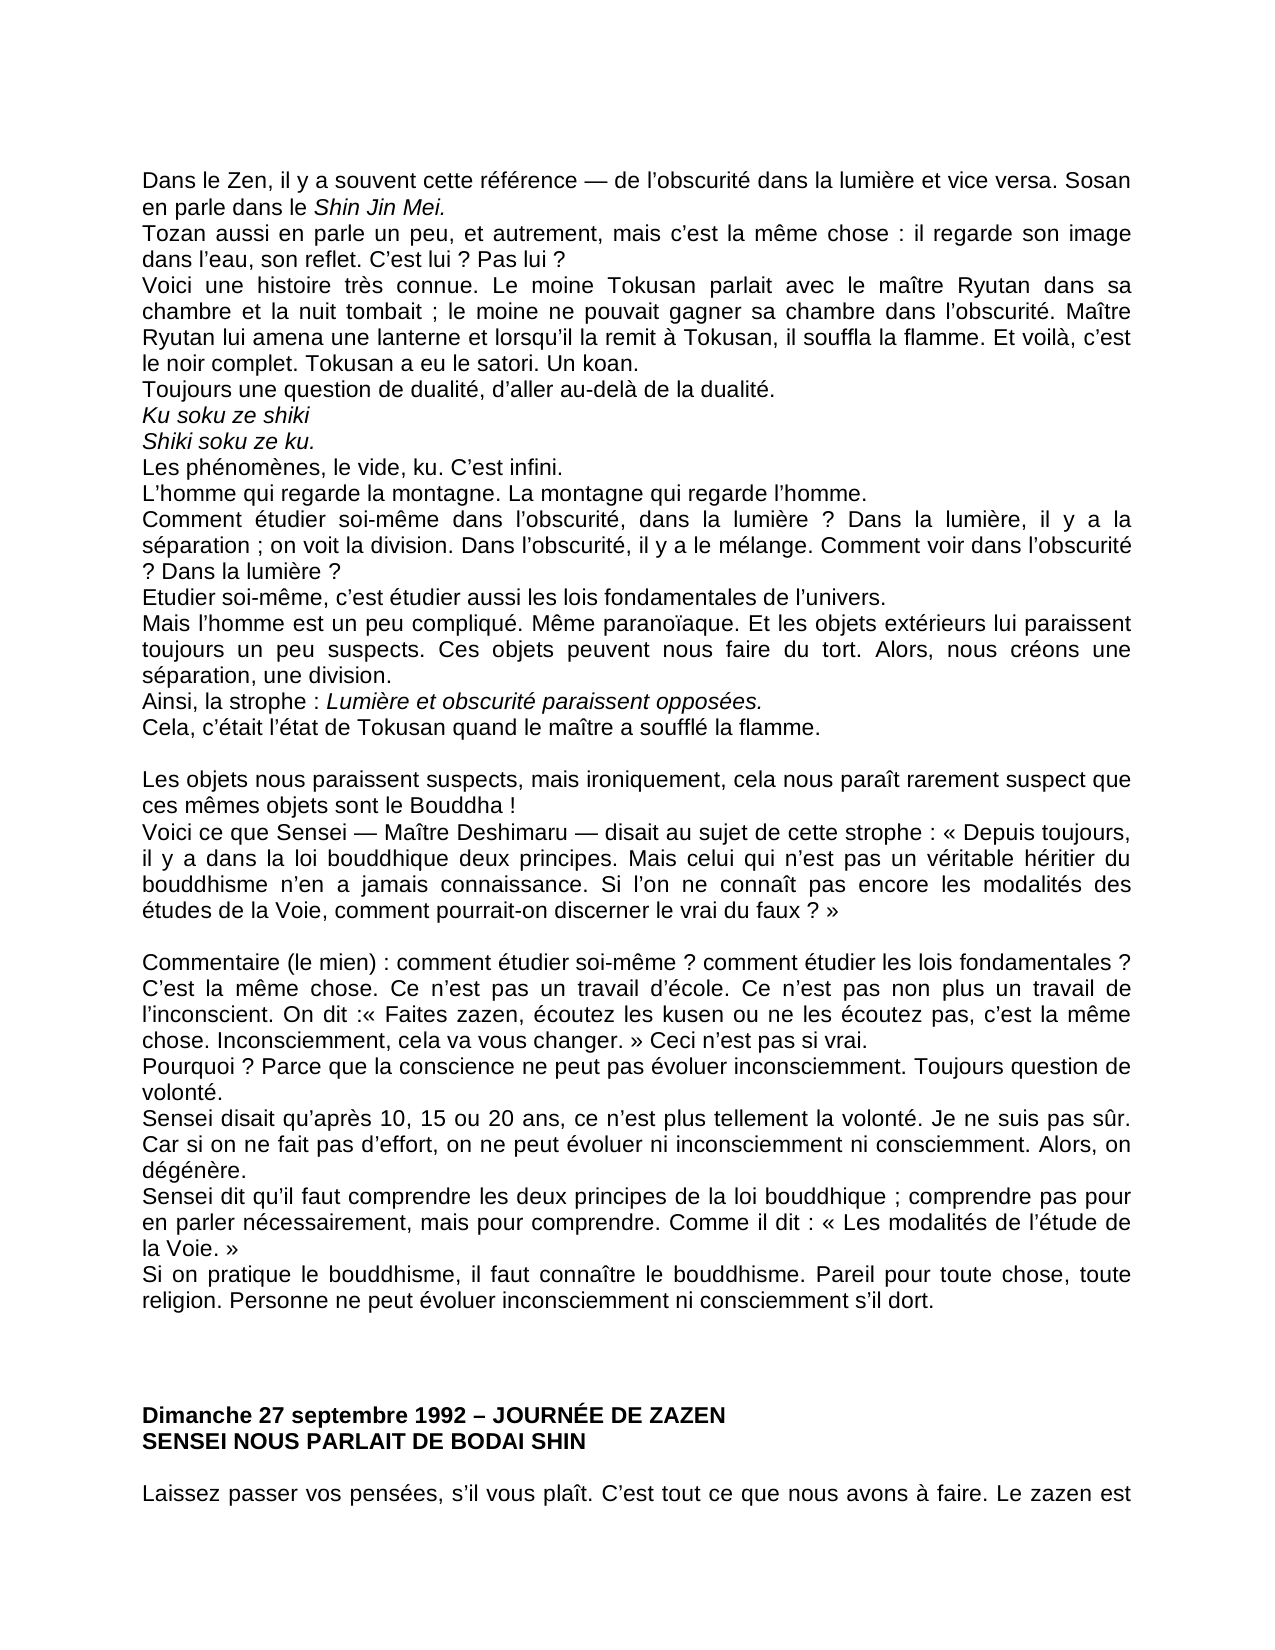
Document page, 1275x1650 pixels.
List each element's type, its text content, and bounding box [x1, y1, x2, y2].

text Les phénomènes, le vide, ku. C’est infini. [142, 454, 1133, 480]
text Cela, c’était l’état de Tokusan quand le maître a soufflé la flamme. [142, 715, 1133, 741]
text Commentaire (le mien) : comment étudier soi-même ? comment étudier les lois fondamentales ? C’est la même chose. Ce n’est pas un travail d’école. Ce n’est pas non plus un travail de l’inconscient. On dit :« Faites zazen, écoutez les kusen ou ne les écoutez pas, c’est la même chose. Inconsciemment, cela va vous changer. » Ceci n’est pas si vrai. [142, 949, 1133, 1053]
text Tozan aussi en parle un peu, et autrement, mais c’est la même chose : il regarde son image dans l’eau, son reflet. C’est lui ? Pas lui ? [142, 220, 1133, 272]
text Dimanche 27 septembre 1992 – Journée de zazen [142, 1402, 1133, 1428]
text Shiki soku ze ku. [142, 428, 1133, 454]
text Etudier soi-même, c’est étudier aussi les lois fondamentales de l’univers. [142, 584, 1133, 611]
text Les objets nous paraissent suspects, mais ironiquement, cela nous paraît rarement suspect que ces mêmes objets sont le Bouddha ! [142, 767, 1133, 819]
text Toujours une question de dualité, d’aller au-delà de la dualité. [142, 376, 1133, 402]
text Pourquoi ? Parce que la conscience ne peut pas évoluer inconsciemment. Toujours question de volonté. [142, 1053, 1133, 1105]
text Ku soku ze shiki [142, 402, 1133, 428]
text Dans le Zen, il y a souvent cette référence — de l’obscurité dans la lumière et vice versa. Sosan en parle dans le Shin Jin Mei. [142, 168, 1133, 220]
text SENSEI NOUS PARLAIT DE BODAI SHIN [142, 1428, 1133, 1454]
text Mais l’homme est un peu compliqué. Même paranoïaque. Et les objets extérieurs lui paraissent toujours un peu suspects. Ces objets peuvent nous faire du tort. Alors, nous créons une séparation, une division. [142, 611, 1133, 689]
text Sensei dit qu’il faut comprendre les deux principes de la loi bouddhique ; comprendre pas pour en parler nécessairement, mais pour comprendre. Comme il dit : « Les modalités de l’étude de la Voie. » [142, 1183, 1133, 1262]
text Laissez passer vos pensées, s’il vous plaît. C’est tout ce que nous avons à faire. Le zazen est [142, 1480, 1133, 1506]
text Ainsi, la strophe : Lumière et obscurité paraissent opposées. [142, 689, 1133, 715]
text Comment étudier soi-même dans l’obscurité, dans la lumière ? Dans la lumière, il y a la séparation ; on voit la division. Dans l’obscurité, il y a le mélange. Comment voir dans l’obscurité ? Dans la lumière ? [142, 506, 1133, 584]
text Voici ce que Sensei — Maître Deshimaru — disait au sujet de cette strophe : « Depuis toujours, il y a dans la loi bouddhique deux principes. Mais celui qui n’est pas un véritable héritier du bouddhisme n’en a jamais connaissance. Si l’on ne connaît pas encore les modalités des études de la Voie, comment pourrait-on discerner le vrai du faux ? » [142, 819, 1133, 923]
text Sensei disait qu’après 10, 15 ou 20 ans, ce n’est plus tellement la volonté. Je ne suis pas sûr. Car si on ne fait pas d’effort, on ne peut évoluer ni inconsciemment ni consciemment. Alors, on dégénère. [142, 1105, 1133, 1183]
text Voici une histoire très connue. Le moine Tokusan parlait avec le maître Ryutan dans sa chambre et la nuit tombait ; le moine ne pouvait gagner sa chambre dans l’obscurité. Maître Ryutan lui amena une lanterne et lorsqu’il la remit à Tokusan, il souffla la flamme. Et voilà, c’est le noir complet. Tokusan a eu le satori. Un koan. [142, 272, 1133, 376]
text L’homme qui regarde la montagne. La montagne qui regarde l’homme. [142, 480, 1133, 506]
text Si on pratique le bouddhisme, il faut connaître le bouddhisme. Pareil pour toute chose, toute religion. Personne ne peut évoluer inconsciemment ni consciemment s’il dort. [142, 1262, 1133, 1314]
